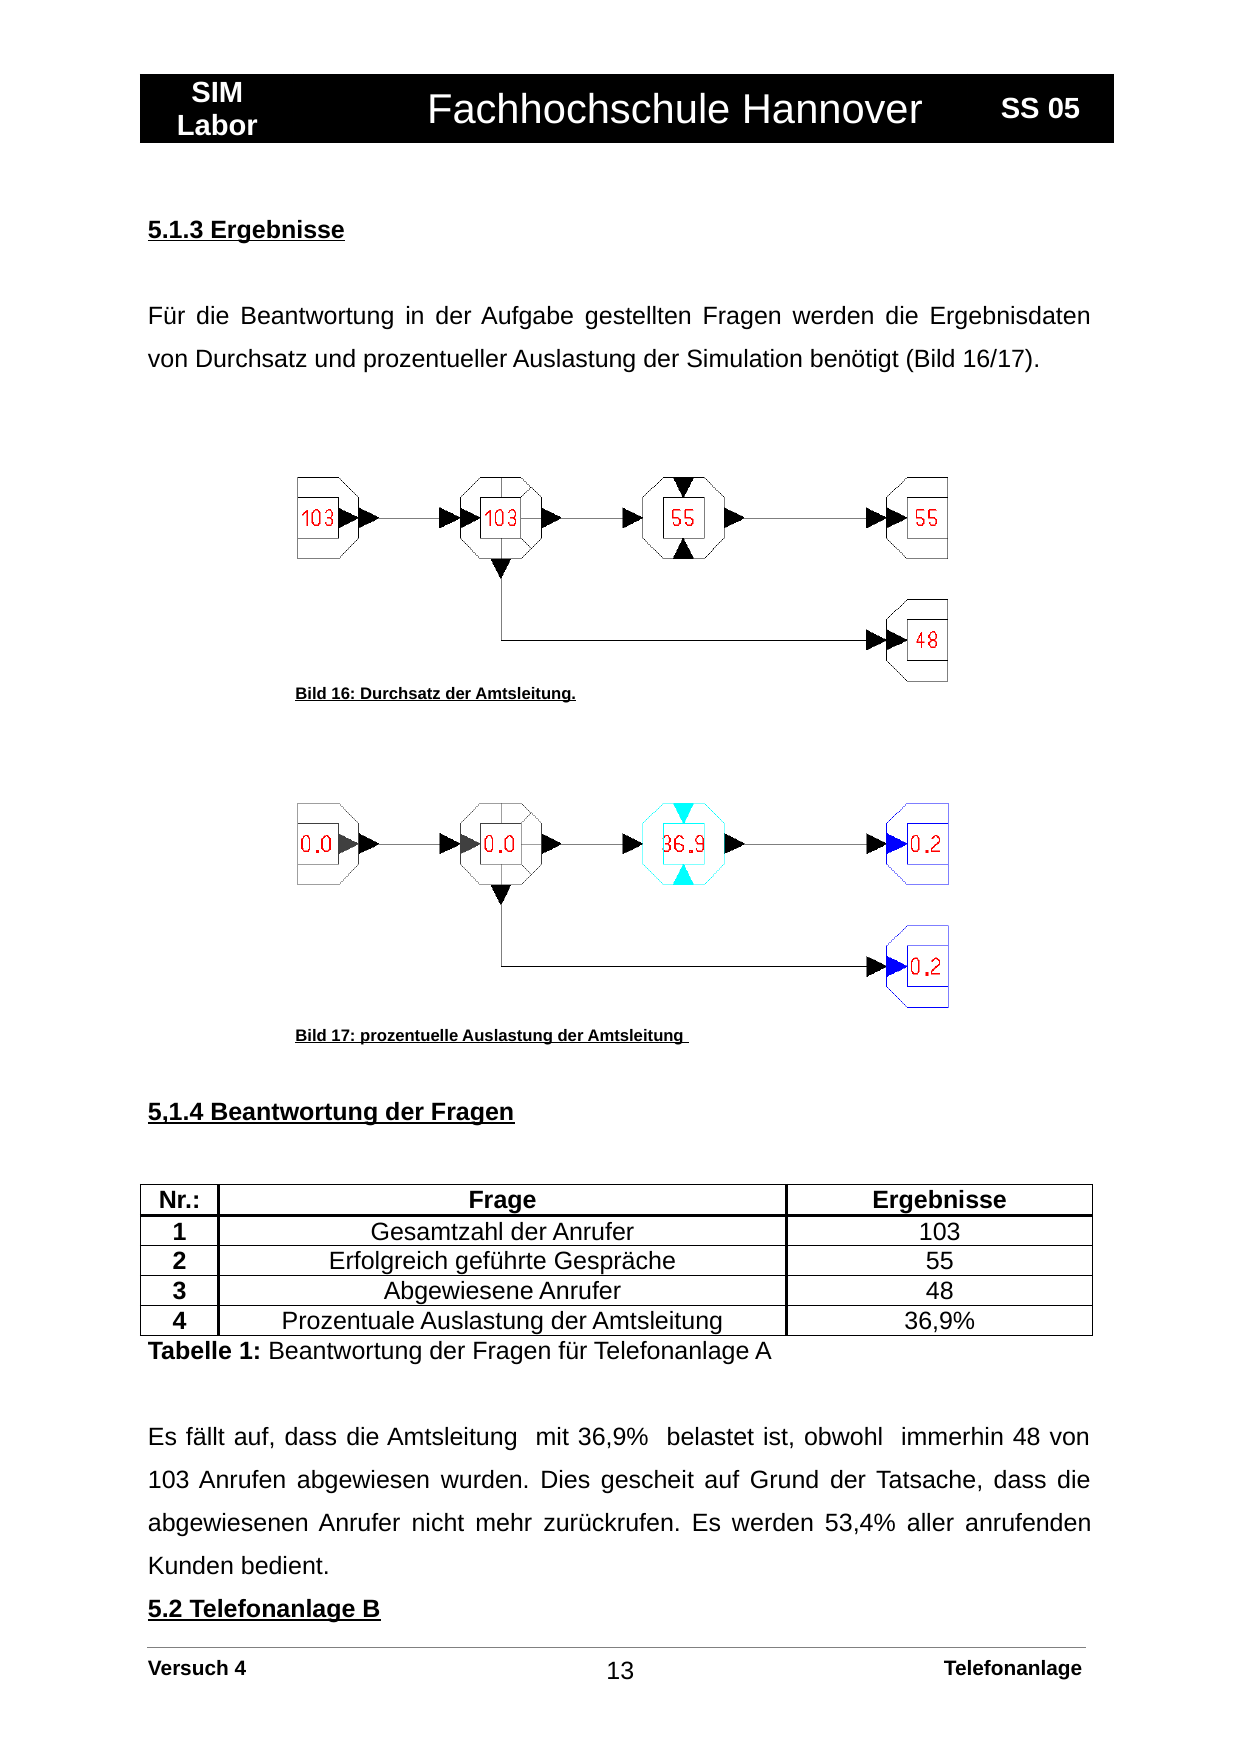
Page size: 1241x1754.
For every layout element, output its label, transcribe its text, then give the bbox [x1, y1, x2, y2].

table_cell Abgewiesene Anrufer [220, 1276, 785, 1305]
picture [295, 798, 950, 1012]
table_cell Prozentuale Auslastung der Amtsleitung [220, 1306, 785, 1335]
table_cell Gesamtzahl der Anrufer [220, 1217, 785, 1245]
table_header Frage [220, 1185, 785, 1213]
text Tabelle 1: Beantwortung der Fragen für Telefonanlage A [148, 1336, 1093, 1364]
text 5.1.3 Ergebnisse [148, 215, 1093, 243]
table_cell 3 [141, 1276, 217, 1305]
table_cell 55 [788, 1246, 1092, 1275]
picture [295, 473, 950, 684]
table_header Ergebnisse [788, 1185, 1092, 1213]
table_cell 2 [141, 1246, 217, 1275]
text Es fällt auf, dass die Amtsleitung mit 36,9% belastet ist, obwohl immerhin 48 von 103 Anrufen abgewiesen wurden. Dies gescheit auf Grund der Tatsache, dass die abgewiesenen Anrufer nicht mehr zurückrufen. Es werden 53,4% aller anrufenden Kunden bedient. [148, 1422, 1093, 1580]
text 5,1.4 Beantwortung der Fragen [148, 1097, 1093, 1126]
text Für die Beantwortung in der Aufgabe gestellten Fragen werden die Ergebnisdaten von Durchsatz und prozentueller Auslastung der Simulation benötigt (Bild 16/17). [148, 301, 1093, 373]
text Bild 16: Durchsatz der Amtsleitung. [221, 684, 1093, 703]
table_cell 36,9% [788, 1306, 1092, 1335]
table_cell 1 [141, 1217, 217, 1245]
table_cell 4 [141, 1306, 217, 1335]
table_cell 103 [788, 1217, 1092, 1245]
text Bild 17: prozentuelle Auslastung der Amtsleitung [221, 1026, 1093, 1045]
table_cell Erfolgreich geführte Gespräche [220, 1246, 785, 1275]
text 5.2 Telefonanlage B [148, 1594, 1093, 1623]
table_cell 48 [788, 1276, 1092, 1305]
table_header Nr.: [141, 1185, 217, 1213]
